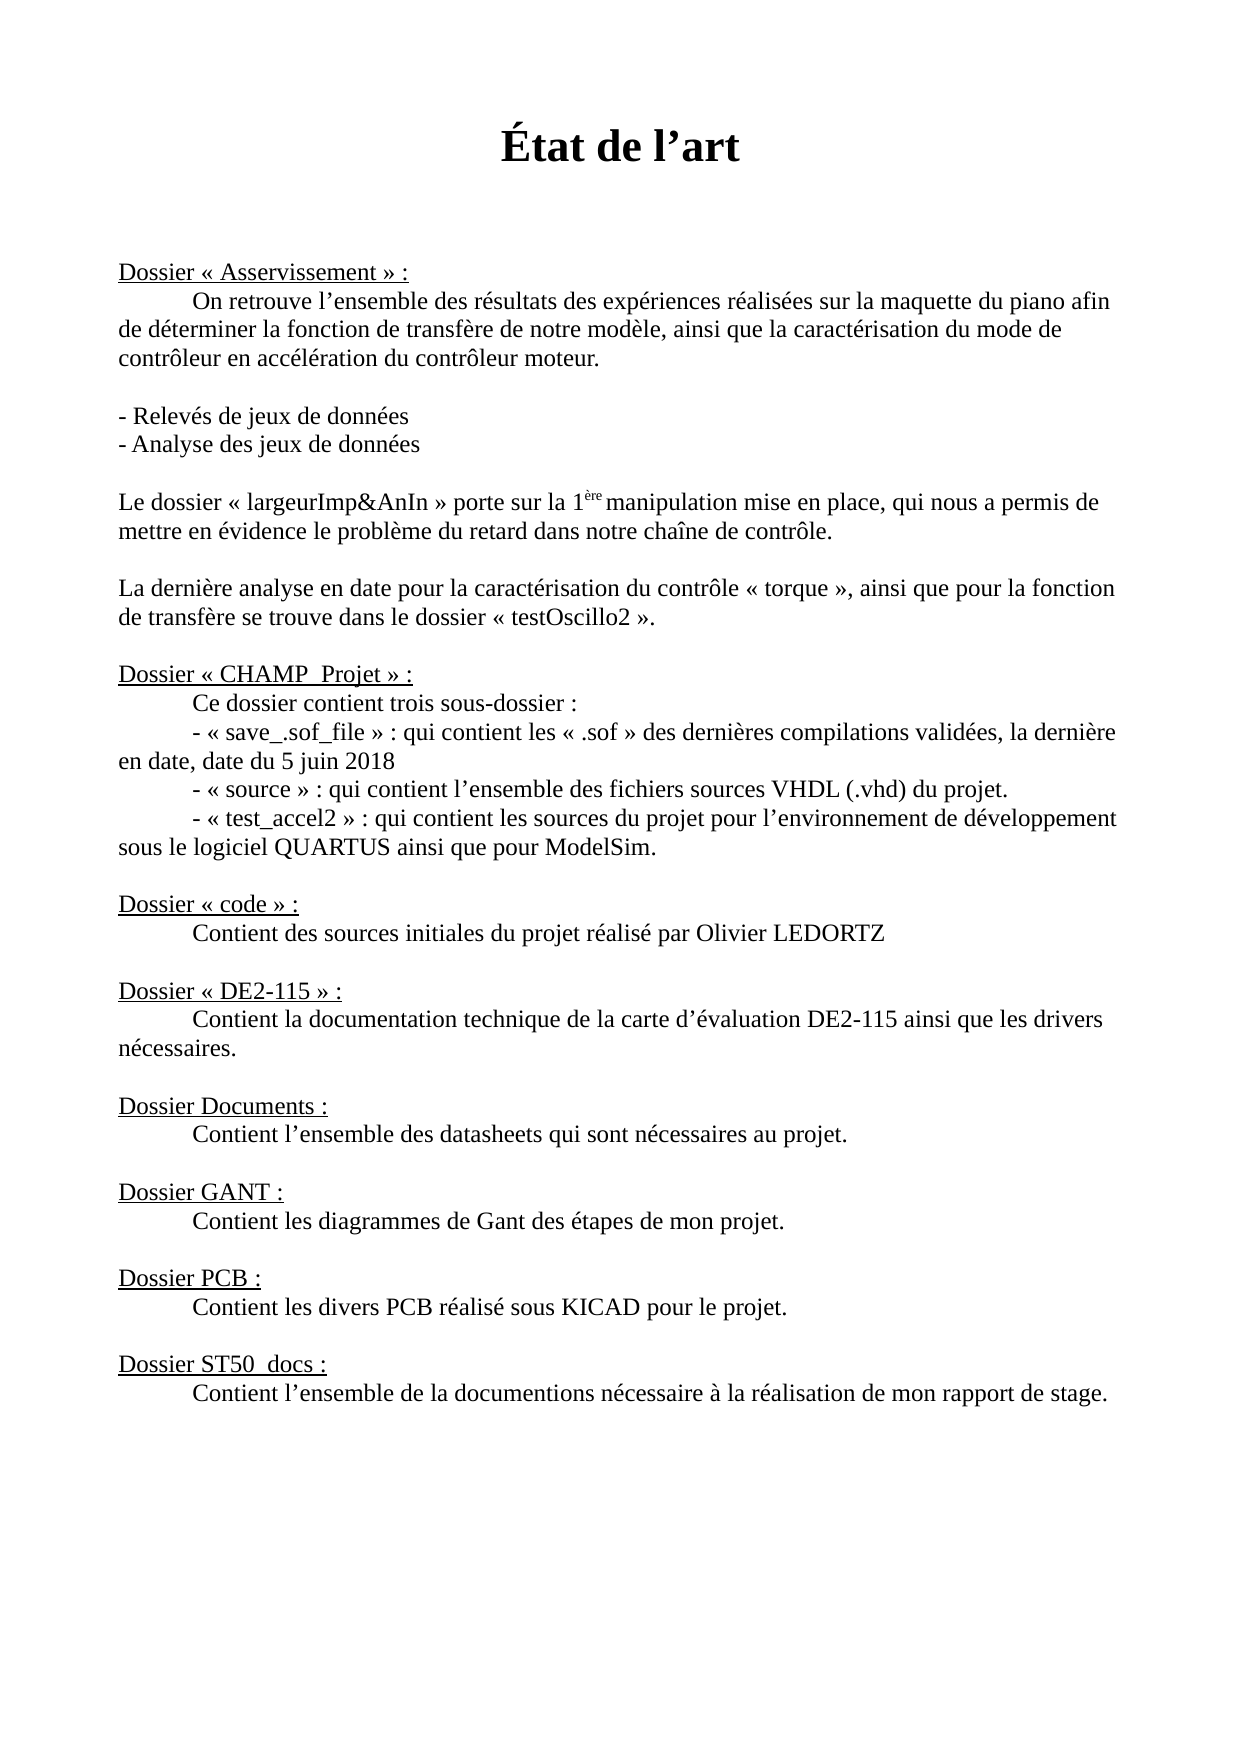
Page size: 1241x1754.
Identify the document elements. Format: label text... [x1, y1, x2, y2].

text Dossier Documents : [118, 1091, 1122, 1119]
text On retrouve l’ensemble des résultats des expériences réalisées sur la maquette du piano afin de déterminer la fonction de transfère de notre modèle, ainsi que la caractérisation du mode de contrôleur en accélération du contrôleur moteur. [118, 286, 1122, 372]
text - « test_accel2 » : qui contient les sources du projet pour l’environnement de développement sous le logiciel QUARTUS ainsi que pour ModelSim. [118, 803, 1122, 861]
text - Relevés de jeux de données [118, 401, 1122, 429]
text Dossier GANT : [118, 1177, 1122, 1206]
text Dossier « Asservissement » : [118, 257, 1122, 286]
text État de l’art [118, 118, 1122, 171]
text Dossier ST50_docs : [118, 1349, 1122, 1378]
text Ce dossier contient trois sous-dossier : [118, 688, 1122, 717]
text Contient la documentation technique de la carte d’évaluation DE2-115 ainsi que les drivers nécessaires. [118, 1004, 1122, 1062]
text Contient l’ensemble des datasheets qui sont nécessaires au projet. [118, 1119, 1122, 1148]
text Dossier PCB : [118, 1263, 1122, 1292]
text - « source » : qui contient l’ensemble des fichiers sources VHDL (.vhd) du projet. [118, 774, 1122, 803]
text Contient des sources initiales du projet réalisé par Olivier LEDORTZ [118, 918, 1122, 947]
text Contient les diagrammes de Gant des étapes de mon projet. [118, 1206, 1122, 1234]
text Dossier « CHAMP_Projet » : [118, 659, 1122, 688]
text La dernière analyse en date pour la caractérisation du contrôle « torque », ainsi que pour la fonction de transfère se trouve dans le dossier « testOscillo2 ». [118, 573, 1122, 631]
text Le dossier « largeurImp&AnIn » porte sur la 1ère manipulation mise en place, qui nous a permis de mettre en évidence le problème du retard dans notre chaîne de contrôle. [118, 487, 1122, 544]
text Dossier « code » : [118, 889, 1122, 918]
text Contient l’ensemble de la documentions nécessaire à la réalisation de mon rapport de stage. [118, 1378, 1122, 1407]
text Contient les divers PCB réalisé sous KICAD pour le projet. [118, 1292, 1122, 1321]
text - Analyse des jeux de données [118, 429, 1122, 458]
text Dossier « DE2-115 » : [118, 976, 1122, 1004]
text - « save_.sof_file » : qui contient les « .sof » des dernières compilations validées, la dernière en date, date du 5 juin 2018 [118, 717, 1122, 774]
